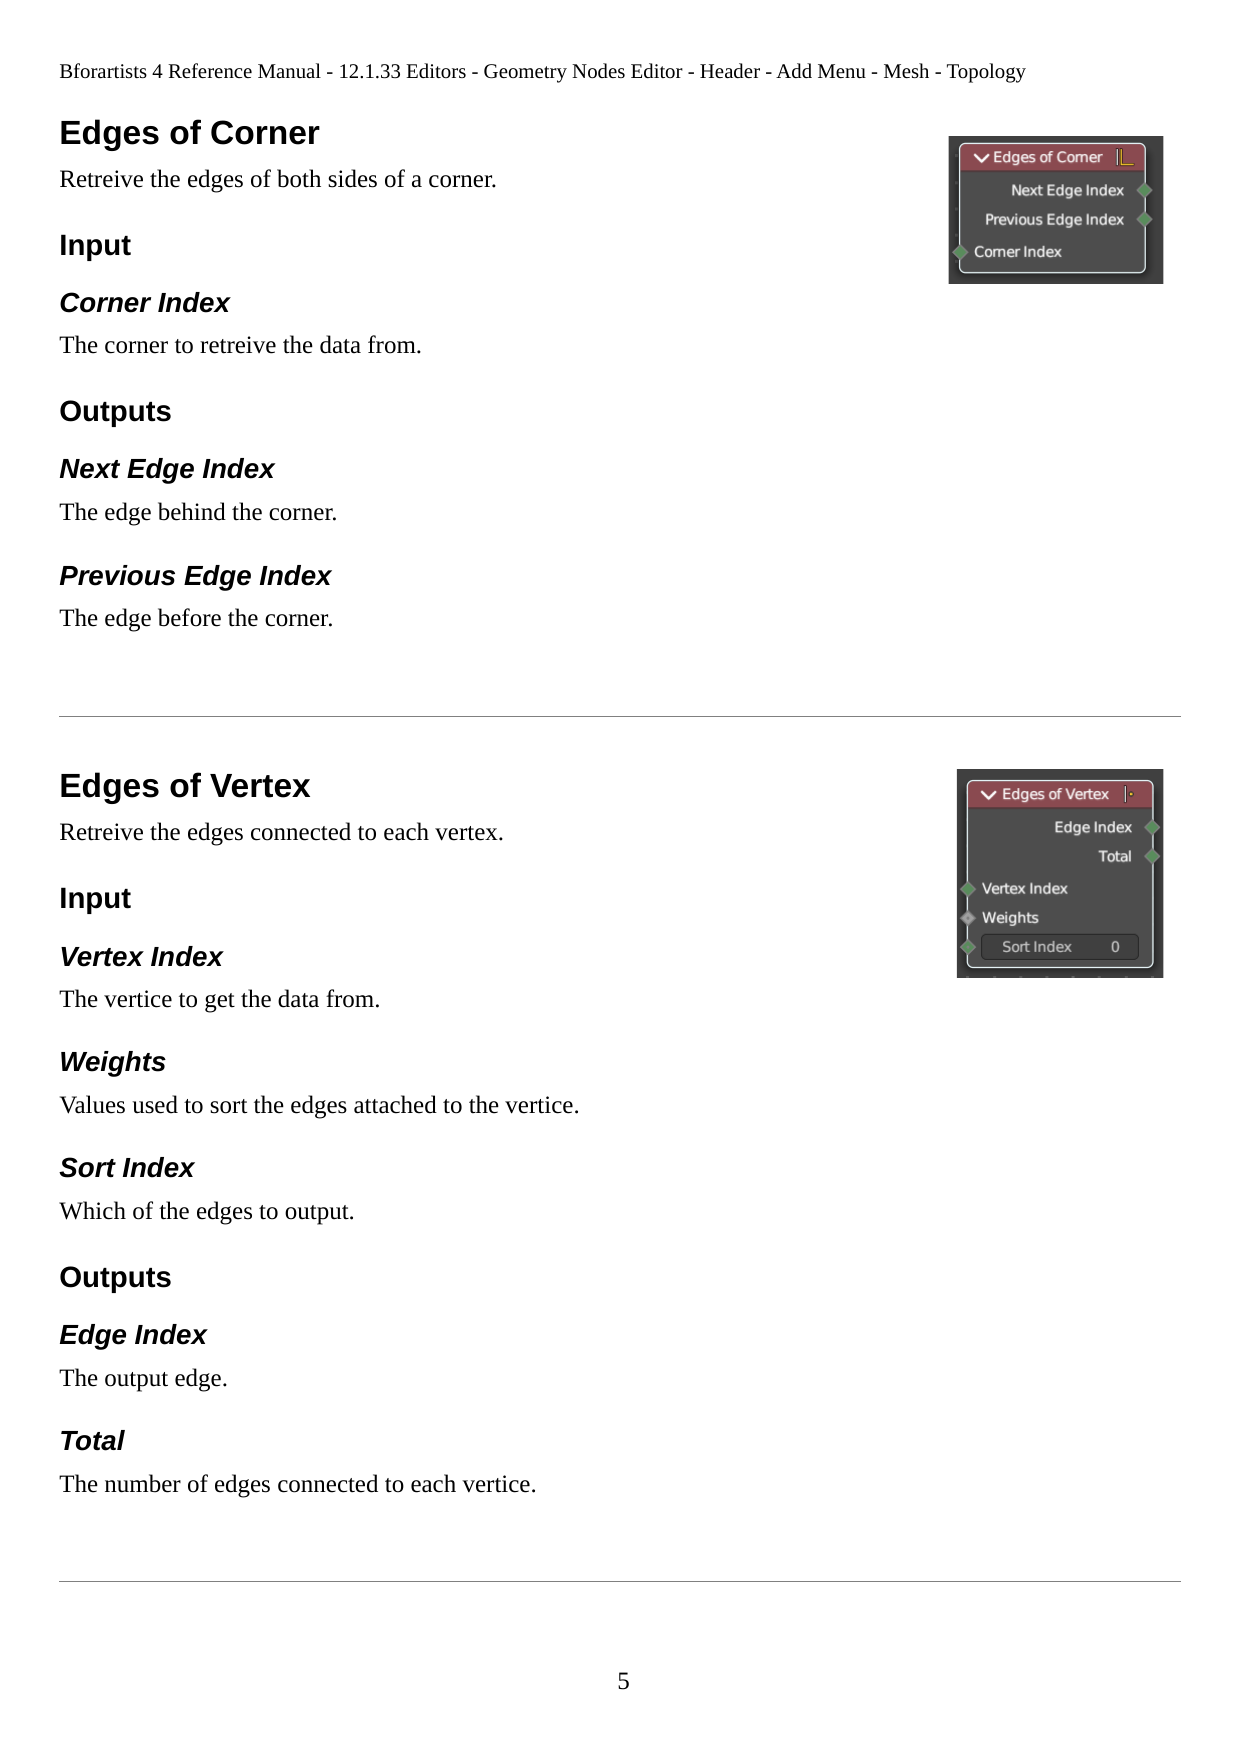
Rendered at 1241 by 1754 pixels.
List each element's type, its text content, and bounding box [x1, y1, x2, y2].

text The vertice to get the data from. [59, 984, 1181, 1013]
picture [956, 769, 1164, 978]
subtitle Vertex Index [59, 940, 956, 972]
subtitle Corner Index [59, 286, 1181, 318]
subtitle [1164, 881, 1181, 915]
subtitle Weights [59, 1046, 1181, 1078]
subtitle Input [59, 227, 948, 261]
subtitle [1164, 940, 1181, 972]
text The edge before the corner. [59, 603, 1181, 632]
text The number of edges connected to each vertice. [59, 1469, 1181, 1498]
text Values used to sort the edges attached to the vertice. [59, 1090, 1181, 1119]
subtitle Edges of Vertex [59, 766, 1181, 805]
subtitle Edges of Corner [59, 113, 1181, 151]
text Which of the edges to output. [59, 1196, 1181, 1225]
subtitle Input [59, 881, 956, 915]
subtitle Previous Edge Index [59, 559, 1181, 591]
text Retreive the edges connected to each vertex. [59, 817, 956, 846]
text The corner to retreive the data from. [59, 331, 1181, 359]
subtitle Sort Index [59, 1152, 1181, 1184]
subtitle [1164, 227, 1181, 261]
subtitle Next Edge Index [59, 453, 1181, 485]
text The edge behind the corner. [59, 497, 1181, 526]
text Retreive the edges of both sides of a corner. [59, 164, 948, 192]
picture [948, 136, 1164, 284]
subtitle Edge Index [59, 1318, 1181, 1350]
subtitle Outputs [59, 394, 1181, 428]
text The output edge. [59, 1363, 1181, 1392]
subtitle Outputs [59, 1260, 1181, 1293]
subtitle Total [59, 1424, 1181, 1456]
